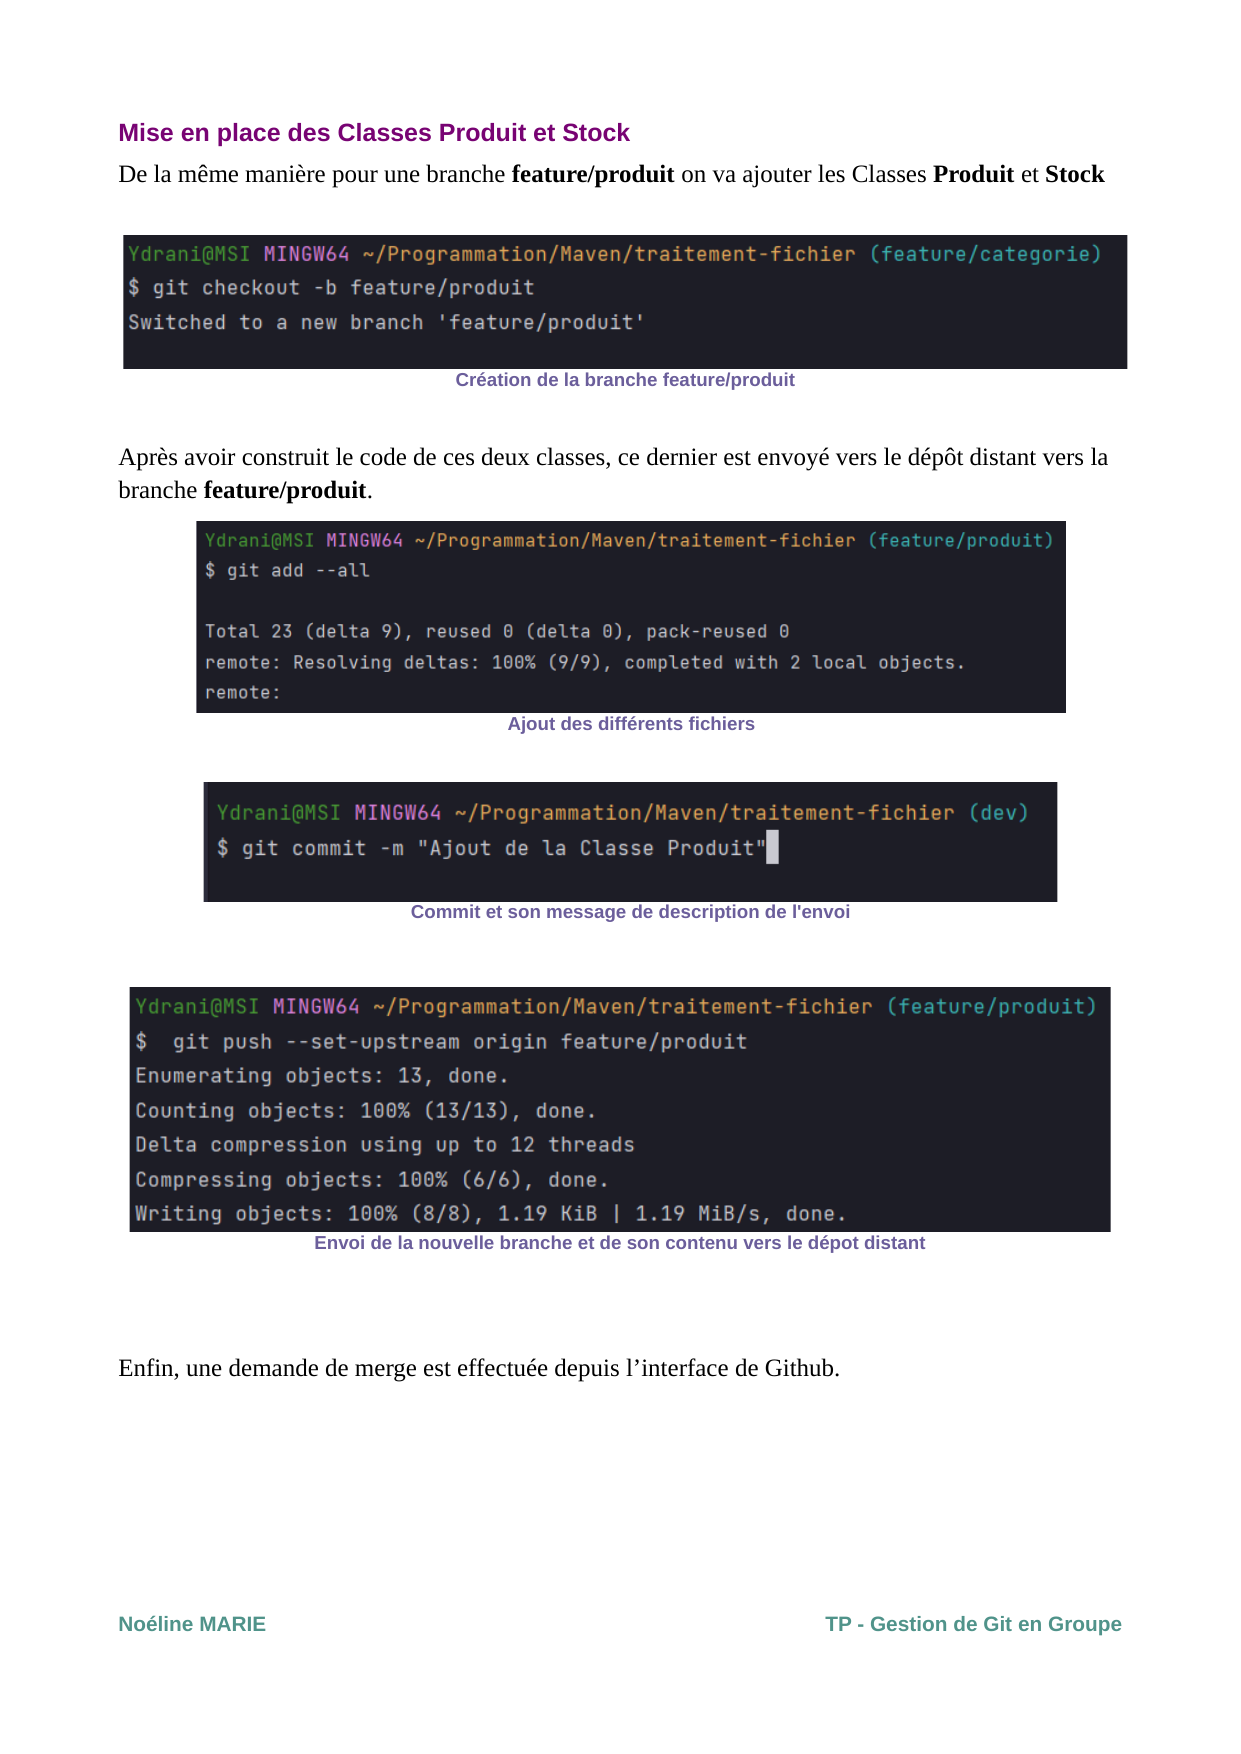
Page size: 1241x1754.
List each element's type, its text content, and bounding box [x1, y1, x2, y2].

picture [196, 521, 1066, 713]
picture [129, 987, 1111, 1232]
text Ajout des différents fichiers [196, 713, 1066, 734]
text Envoi de la nouvelle branche et de son contenu vers le dépot distant [129, 1232, 1111, 1254]
picture [203, 782, 1058, 902]
text Enfin, une demande de merge est effectuée depuis l’interface de Github. [118, 1353, 1122, 1382]
text Commit et son message de description de l'envoi [204, 902, 1057, 923]
subtitle Mise en place des Classes Produit et Stock [118, 118, 1122, 147]
picture [123, 235, 1128, 369]
text Création de la branche feature/produit [123, 369, 1127, 391]
text De la même manière pour une branche feature/produit on va ajouter les Classes Produit et Stock [118, 159, 1122, 188]
text Après avoir construit le code de ces deux classes, ce dernier est envoyé vers le dépôt distant vers la branche feature/produit. [118, 442, 1122, 504]
